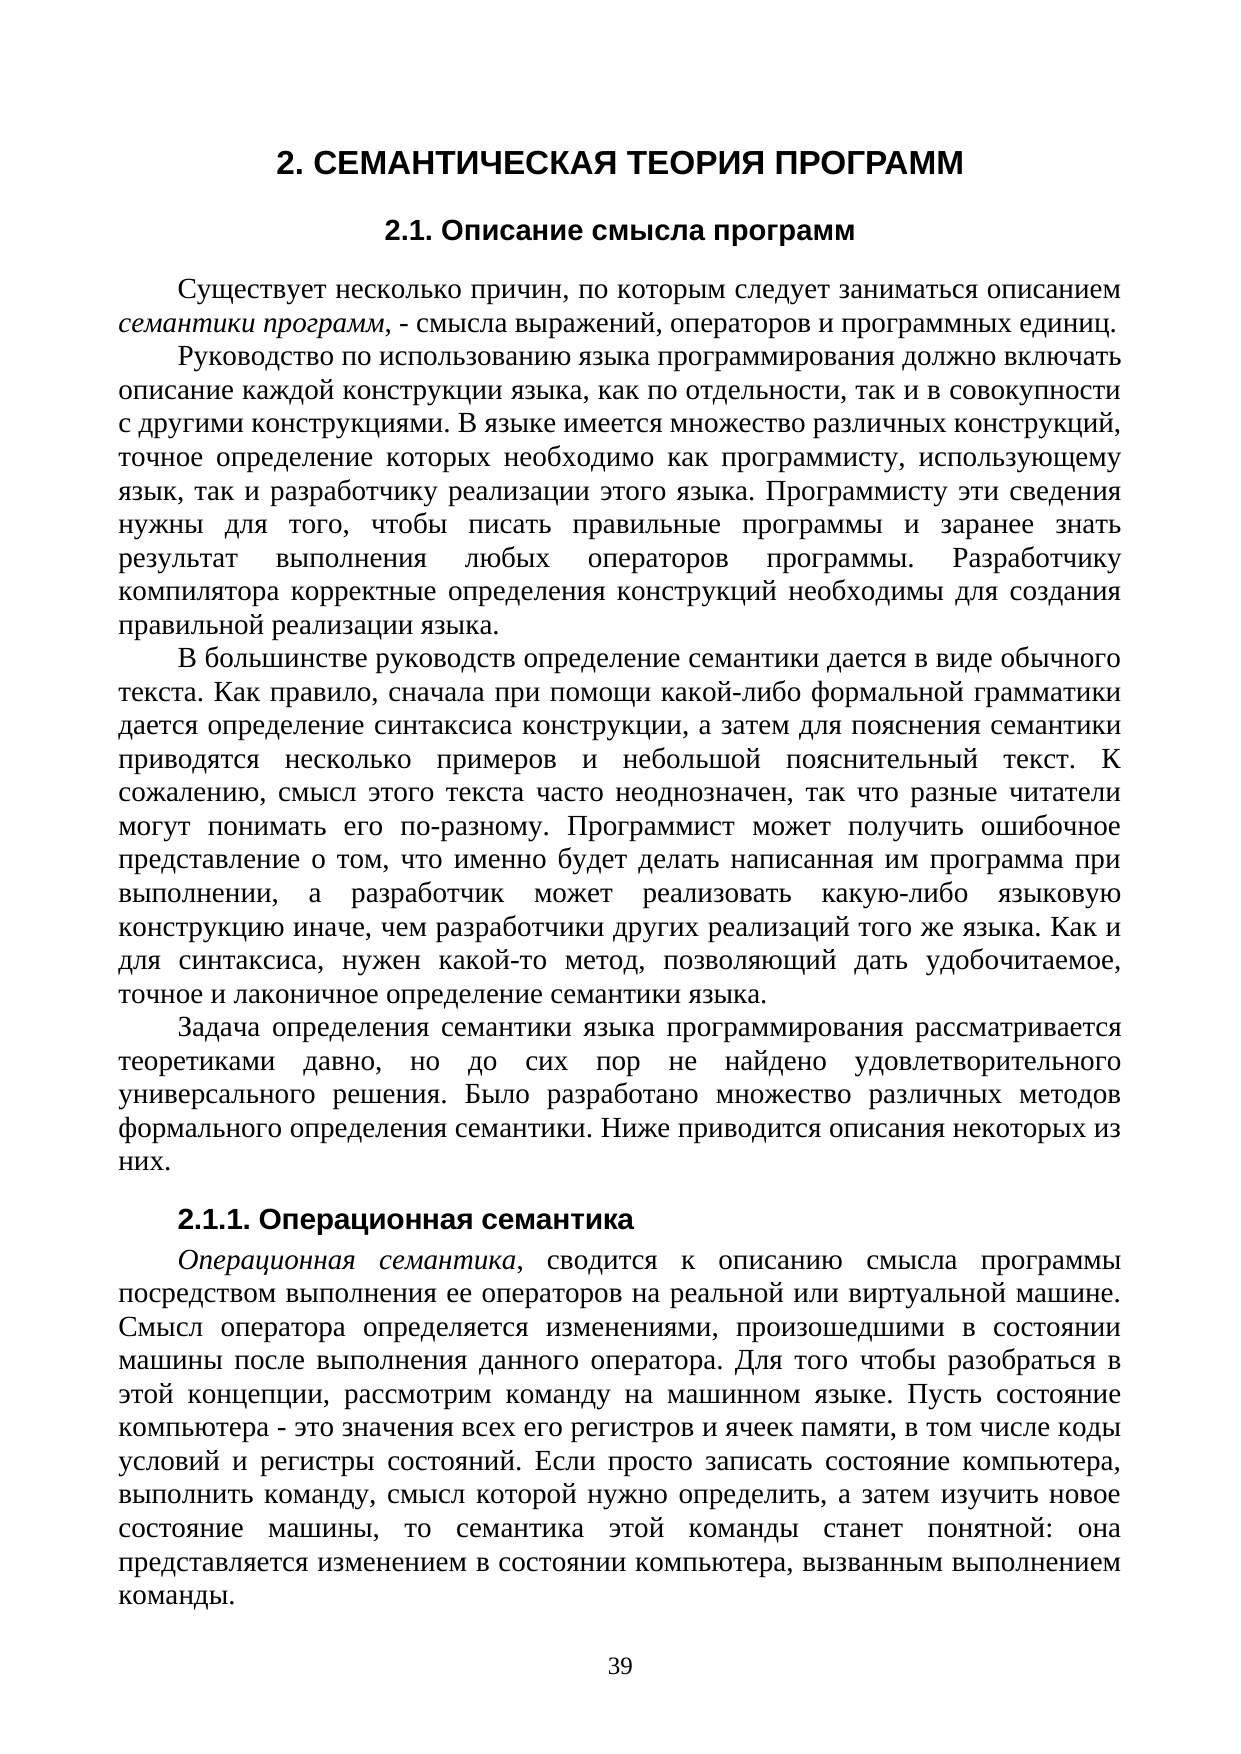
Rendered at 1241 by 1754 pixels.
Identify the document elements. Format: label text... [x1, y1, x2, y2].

text Операционная семантика, сводится к описанию смысла программы посредством выполнения ее операторов на реальной или виртуальной машине. Смысл оператора определяется изменениями, произошедшими в состоянии машины после выполнения данного оператора. Для того чтобы разобраться в этой концепции, рассмотрим команду на машинном языке. Пусть состояние компьютера - это значения всех его регистров и ячеек памяти, в том числе коды условий и регистры состояний. Если просто записать состояние компьютера, выполнить команду, смысл которой нужно определить, а затем изучить новое состояние машины, то семантика этой команды станет понятной: она представляется изменением в состоянии компьютера, вызванным выполнением команды. [118, 1242, 1122, 1611]
subtitle 2. СЕМАНТИЧЕСКАЯ ТЕОРИЯ ПРОГРАММ [118, 143, 1122, 182]
text Существует несколько причин, по которым следует заниматься описанием семантики программ, - смысла выражений, операторов и программных единиц. [118, 271, 1122, 338]
text Задача определения семантики языка программирования рассматривается теоретиками давно, но до сих пор не найдено удовлетворительного универсального решения. Было разработано множество различных методов формального определения семантики. Ниже приводится описания некоторых из них. [118, 1009, 1122, 1177]
subtitle 2.1.1. Операционная семантика [118, 1202, 1122, 1236]
text В большинстве руководств определение семантики дается в виде обычного текста. Как правило, сначала при помощи какой-либо формальной грамматики дается определение синтаксиса конструкции, а затем для пояснения семантики приводятся несколько примеров и небольшой пояснительный текст. К сожалению, смысл этого текста часто неоднозначен, так что разные читатели могут понимать его по-разному. Программист может получить ошибочное представление о том, что именно будет делать написанная им программа при выполнении, а разработчик может реализовать какую-либо языковую конструкцию иначе, чем разработчики других реализаций того же языка. Как и для синтаксиса, нужен какой-то метод, позволяющий дать удобочитаемое, точное и лаконичное определение семантики языка. [118, 640, 1122, 1009]
text Руководство по использованию языка программирования должно включать описание каждой конструкции языка, как по отдельности, так и в совокупности с другими конструкциями. В языке имеется множество различных конструкций, точное определение которых необходимо как программисту, использующему язык, так и разработчику реализации этого языка. Программисту эти сведения нужны для того, чтобы писать правильные программы и заранее знать результат выполнения любых операторов программы. Разработчику компилятора корректные определения конструкций необходимы для создания правильной реализации языка. [118, 338, 1122, 640]
subtitle 2.1. Описание смысла программ [118, 213, 1122, 246]
